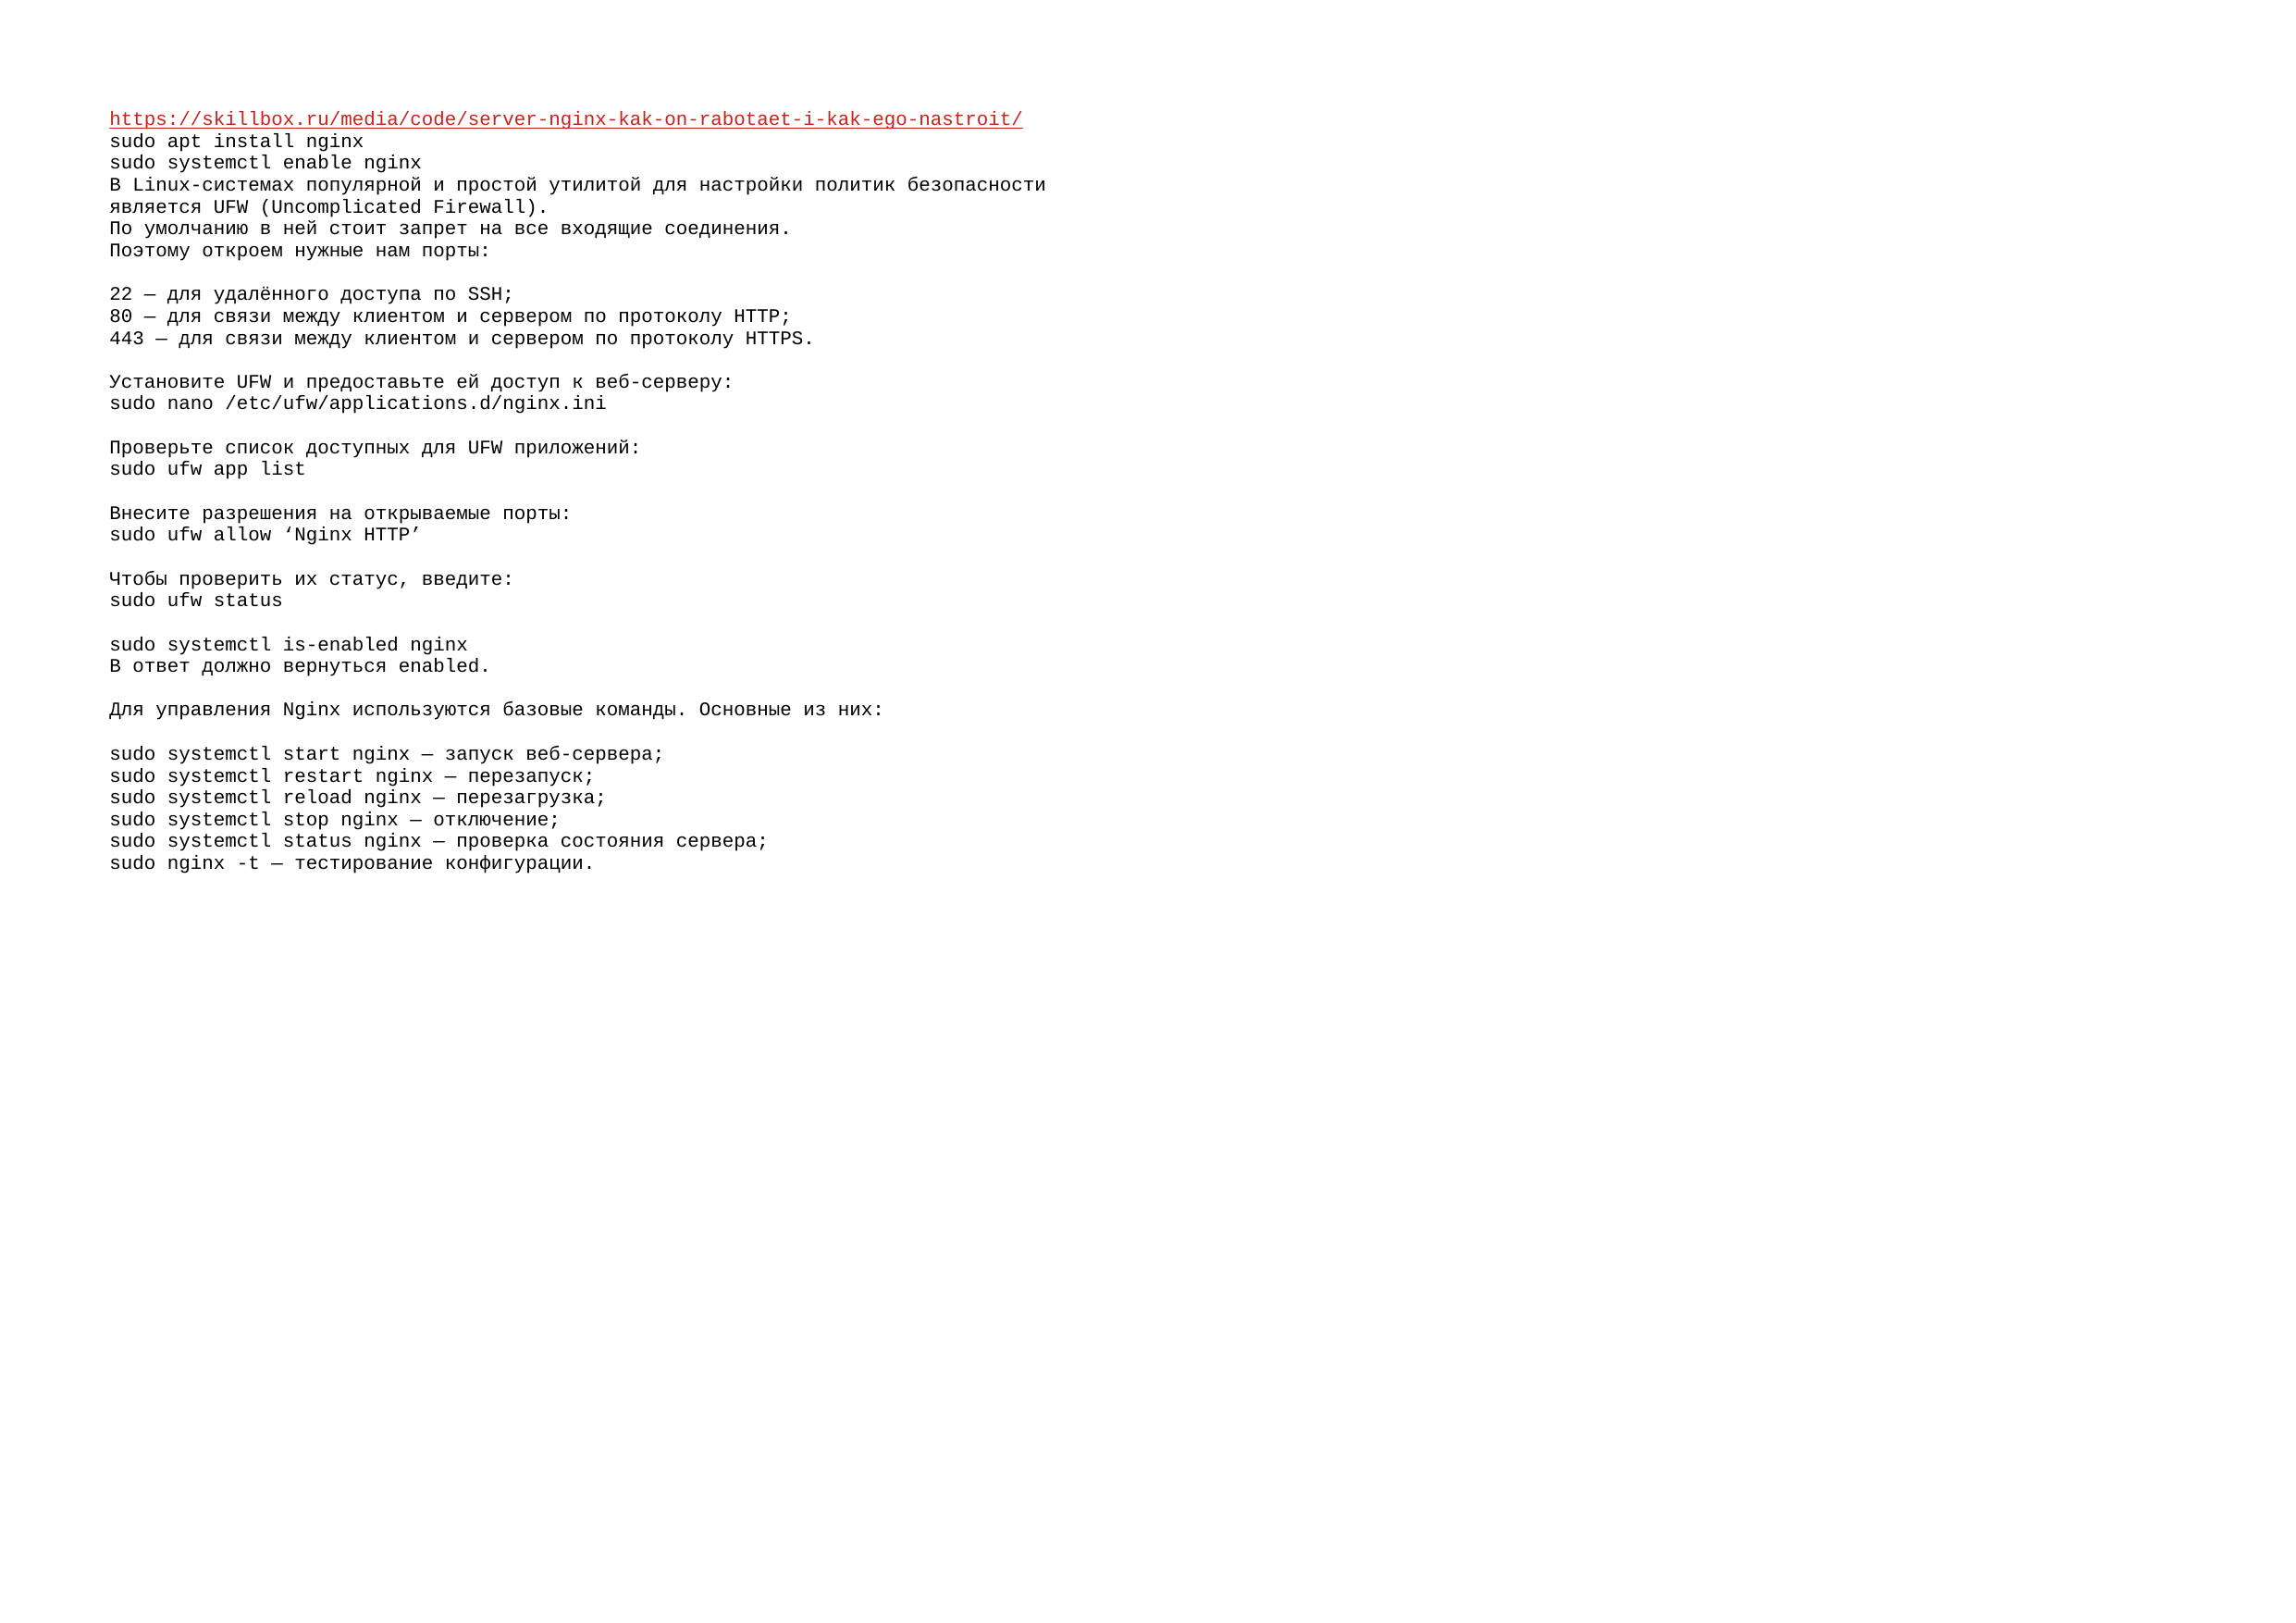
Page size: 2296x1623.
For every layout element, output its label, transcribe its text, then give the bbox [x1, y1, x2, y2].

text является UFW (Uncomplicated Firewall). [109, 197, 2186, 218]
text sudo ufw status [109, 590, 2186, 613]
text Для управления Nginx используются базовые команды. Основные из них: [109, 700, 2186, 722]
text sudo systemctl status nginx — проверка состояния сервера; [109, 831, 2186, 853]
text sudo apt install nginx [109, 131, 2186, 153]
text 80 — для связи между клиентом и сервером по протоколу HTTP; [109, 306, 2186, 328]
text sudo ufw allow ‘Nginx HTTP’ [109, 525, 2186, 547]
text sudo systemctl start nginx — запуск веб-сервера; [109, 744, 2186, 765]
text Поэтому откроем нужные нам порты: [109, 241, 2186, 263]
text Чтобы проверить их статус, введите: [109, 569, 2186, 590]
text https://skillbox.ru/media/code/server-nginx-kak-on-rabotaet-i-kak-ego-nastroit/ [109, 109, 2186, 131]
text Установите UFW и предоставьте ей доступ к веб-серверу: [109, 372, 2186, 394]
text sudo ufw app list [109, 459, 2186, 481]
text sudo systemctl enable nginx [109, 153, 2186, 175]
text 22 — для удалённого доступа по SSH; [109, 284, 2186, 306]
text sudo systemctl reload nginx — перезагрузка; [109, 787, 2186, 810]
text Проверьте список доступных для UFW приложений: [109, 438, 2186, 459]
text sudo systemctl stop nginx — отключение; [109, 810, 2186, 831]
text В Linux-системах популярной и простой утилитой для настройки политик безопасности [109, 175, 2186, 197]
text По умолчанию в ней стоит запрет на все входящие соединения. [109, 218, 2186, 241]
text sudo nano /etc/ufw/applications.d/nginx.ini [109, 394, 2186, 415]
text sudo systemctl restart nginx — перезапуск; [109, 765, 2186, 787]
text sudo nginx -t — тестирование конфигурации. [109, 853, 2186, 875]
text sudo systemctl is-enabled nginx [109, 635, 2186, 656]
text В ответ должно вернуться enabled. [109, 656, 2186, 678]
text 443 — для связи между клиентом и сервером по протоколу HTTPS. [109, 328, 2186, 350]
text Внесите разрешения на открываемые порты: [109, 503, 2186, 525]
